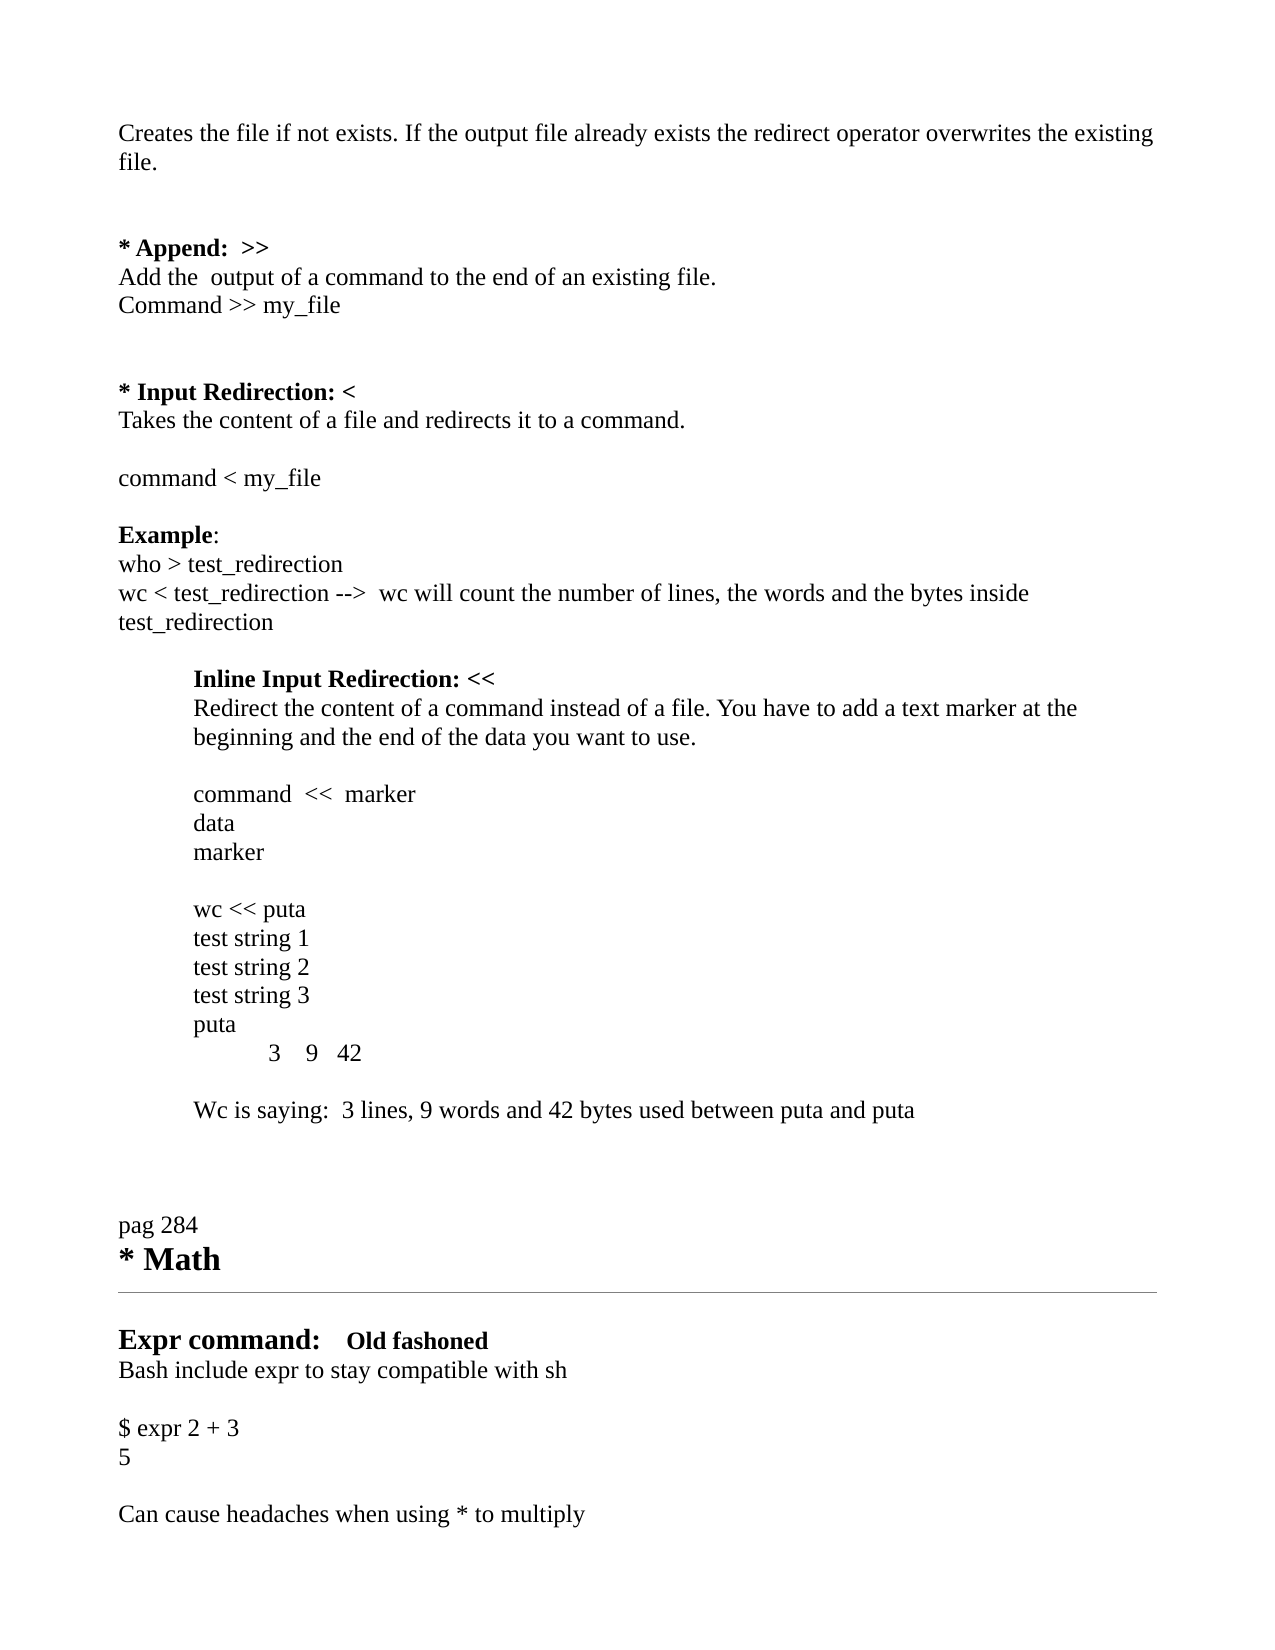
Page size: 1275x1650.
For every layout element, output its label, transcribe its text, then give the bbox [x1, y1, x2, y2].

text who > test_redirection [118, 549, 1157, 578]
text pag 284 [118, 1211, 1157, 1239]
text 5 [118, 1442, 1157, 1470]
text * Math [118, 1239, 1157, 1278]
text * Input Redirection: < [118, 377, 1157, 406]
text test string 1 [118, 923, 1157, 952]
text Inline Input Redirection: << [118, 664, 1157, 693]
text Expr command: Old fashoned [118, 1322, 1157, 1355]
text data [118, 808, 1157, 837]
text Command >> my_file [118, 291, 1157, 319]
text marker [118, 837, 1157, 866]
text wc < test_redirection --> wc will count the number of lines, the words and the bytes inside test_redirection [118, 578, 1157, 636]
text test string 2 [118, 952, 1157, 981]
text Redirect the content of a command instead of a file. You have to add a text marker at the beginning and the end of the data you want to use. [118, 693, 1157, 751]
text test string 3 [118, 981, 1157, 1009]
text $ expr 2 + 3 [118, 1413, 1157, 1442]
text command << marker [118, 779, 1157, 808]
text Example: [118, 521, 1157, 549]
text Add the output of a command to the end of an existing file. [118, 262, 1157, 291]
text Bash include expr to stay compatible with sh [118, 1355, 1157, 1384]
text Takes the content of a file and redirects it to a command. [118, 406, 1157, 434]
text Creates the file if not exists. If the output file already exists the redirect operator overwrites the existing file. [118, 118, 1157, 176]
text wc << puta [118, 894, 1157, 923]
text command < my_file [118, 463, 1157, 492]
text * Append: >> [118, 233, 1157, 262]
text puta [118, 1009, 1157, 1038]
text 3 9 42 [118, 1038, 1157, 1067]
text Can cause headaches when using * to multiply [118, 1499, 1157, 1528]
text Wc is saying: 3 lines, 9 words and 42 bytes used between puta and puta [118, 1096, 1157, 1124]
